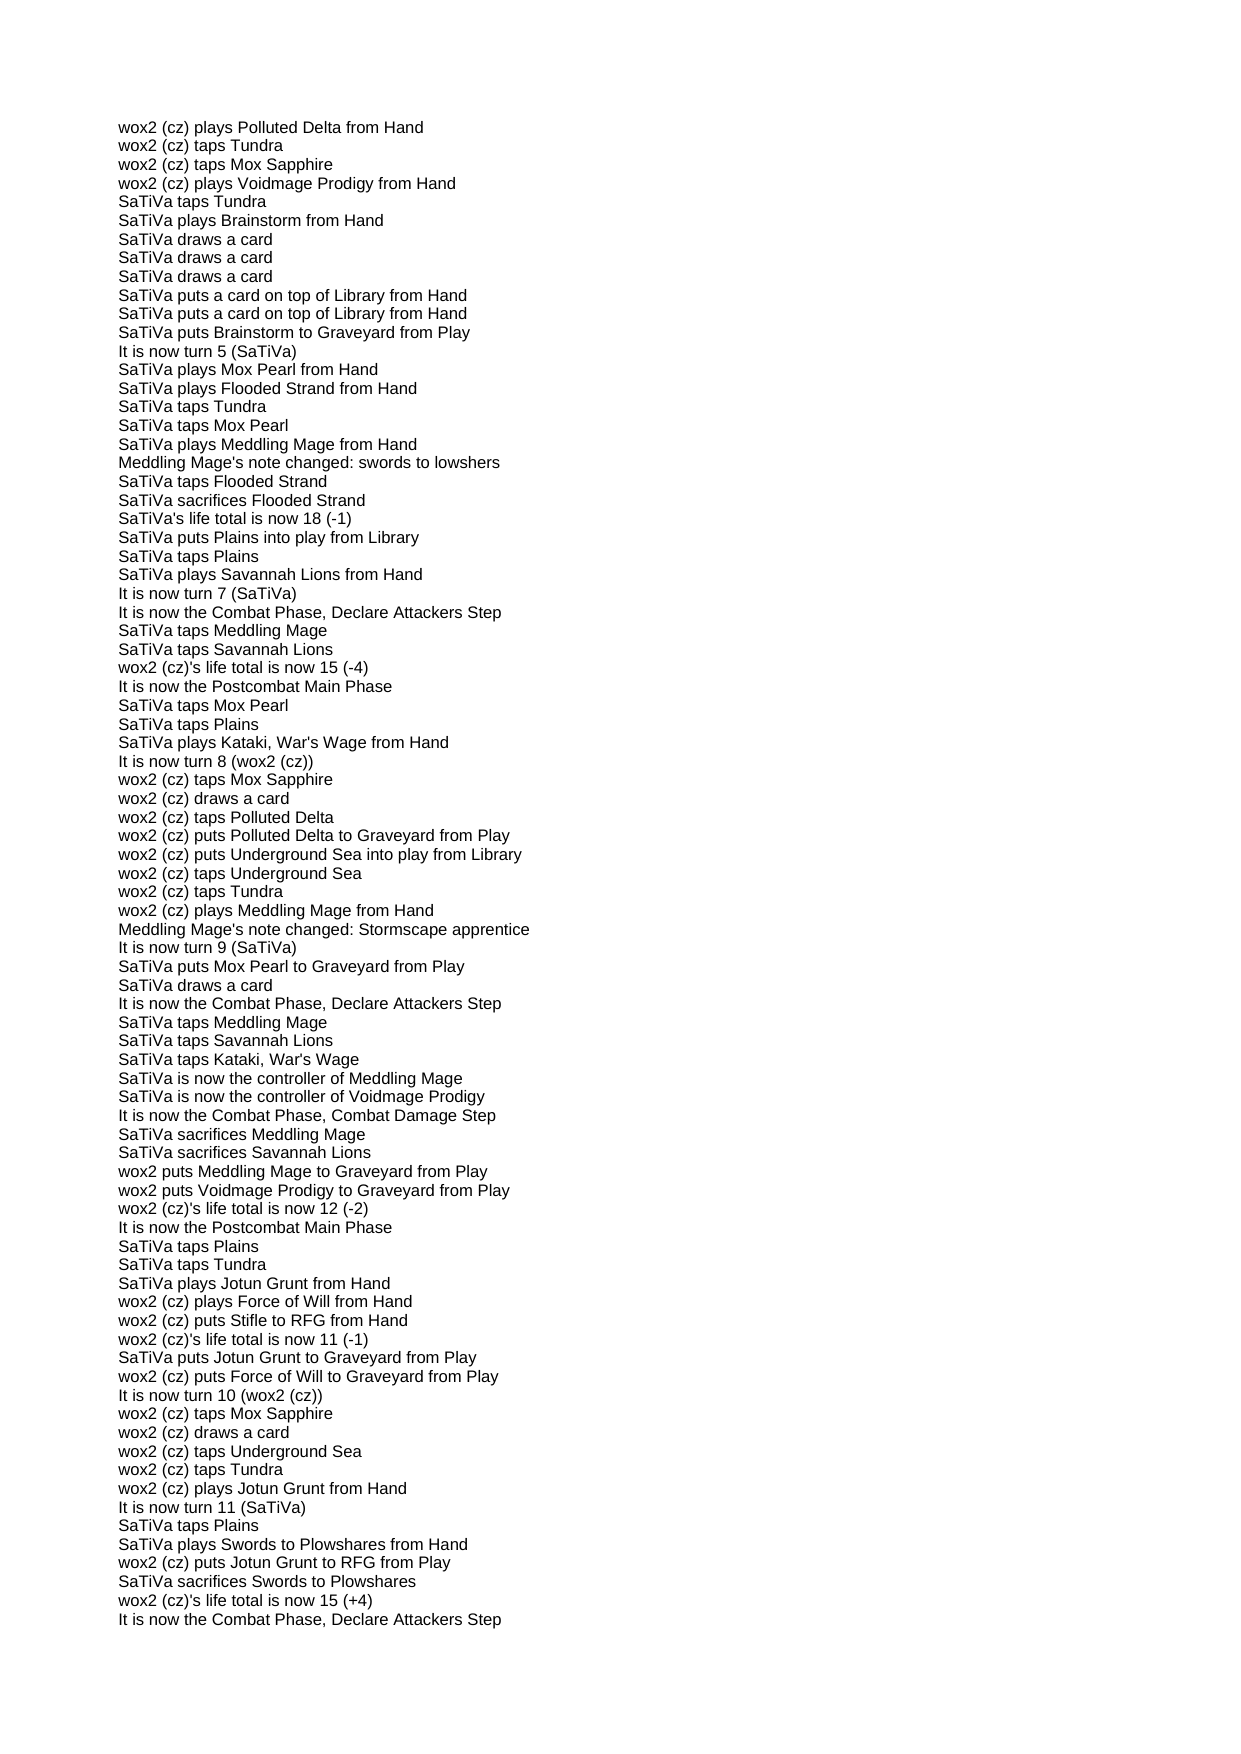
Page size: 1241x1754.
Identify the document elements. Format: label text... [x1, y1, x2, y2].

text Meddling Mage's note changed: Stormscape apprentice [118, 920, 1122, 938]
text SaTiVa taps Mox Pearl [118, 696, 1122, 715]
text SaTiVa sacrifices Savannah Lions [118, 1144, 1122, 1162]
text SaTiVa sacrifices Flooded Strand [118, 491, 1122, 510]
text It is now turn 10 (wox2 (cz)) [118, 1386, 1122, 1405]
text SaTiVa taps Plains [118, 547, 1122, 566]
text wox2 (cz) taps Mox Sapphire [118, 155, 1122, 174]
text SaTiVa puts Jotun Grunt to Graveyard from Play [118, 1349, 1122, 1367]
text SaTiVa plays Kataki, War's Wage from Hand [118, 733, 1122, 752]
text It is now turn 8 (wox2 (cz)) [118, 752, 1122, 771]
text wox2 (cz) taps Tundra [118, 883, 1122, 901]
text SaTiVa puts Plains into play from Library [118, 528, 1122, 547]
text wox2 (cz) plays Polluted Delta from Hand [118, 118, 1122, 137]
text SaTiVa plays Savannah Lions from Hand [118, 566, 1122, 584]
text SaTiVa taps Tundra [118, 193, 1122, 211]
text SaTiVa taps Savannah Lions [118, 640, 1122, 659]
text wox2 (cz) draws a card [118, 789, 1122, 808]
text wox2 (cz) taps Tundra [118, 137, 1122, 155]
text wox2 (cz)'s life total is now 15 (-4) [118, 659, 1122, 677]
text wox2 (cz) draws a card [118, 1423, 1122, 1442]
text SaTiVa draws a card [118, 230, 1122, 249]
text wox2 (cz) plays Force of Will from Hand [118, 1293, 1122, 1311]
text SaTiVa taps Tundra [118, 398, 1122, 416]
text SaTiVa taps Mox Pearl [118, 416, 1122, 435]
text wox2 (cz) plays Voidmage Prodigy from Hand [118, 174, 1122, 193]
text wox2 (cz) taps Polluted Delta [118, 808, 1122, 827]
text It is now turn 9 (SaTiVa) [118, 938, 1122, 957]
text wox2 (cz) taps Underground Sea [118, 864, 1122, 883]
text SaTiVa sacrifices Swords to Plowshares [118, 1572, 1122, 1591]
text SaTiVa draws a card [118, 267, 1122, 286]
text It is now the Combat Phase, Declare Attackers Step [118, 994, 1122, 1013]
text SaTiVa plays Brainstorm from Hand [118, 211, 1122, 230]
text It is now the Combat Phase, Declare Attackers Step [118, 1610, 1122, 1628]
text wox2 (cz) taps Mox Sapphire [118, 1405, 1122, 1423]
text SaTiVa taps Meddling Mage [118, 622, 1122, 640]
text Meddling Mage's note changed: swords to lowshers [118, 454, 1122, 472]
text wox2 puts Voidmage Prodigy to Graveyard from Play [118, 1181, 1122, 1199]
text wox2 (cz) puts Stifle to RFG from Hand [118, 1311, 1122, 1330]
text SaTiVa taps Plains [118, 715, 1122, 733]
text SaTiVa plays Meddling Mage from Hand [118, 435, 1122, 454]
text SaTiVa taps Tundra [118, 1256, 1122, 1274]
text SaTiVa plays Jotun Grunt from Hand [118, 1274, 1122, 1293]
text It is now turn 5 (SaTiVa) [118, 342, 1122, 361]
text wox2 puts Meddling Mage to Graveyard from Play [118, 1162, 1122, 1181]
text It is now turn 11 (SaTiVa) [118, 1498, 1122, 1517]
text SaTiVa taps Plains [118, 1517, 1122, 1535]
text wox2 (cz) taps Mox Sapphire [118, 771, 1122, 789]
text SaTiVa draws a card [118, 249, 1122, 267]
text It is now the Postcombat Main Phase [118, 677, 1122, 696]
text wox2 (cz) puts Polluted Delta to Graveyard from Play [118, 827, 1122, 845]
text SaTiVa draws a card [118, 976, 1122, 994]
text It is now the Combat Phase, Declare Attackers Step [118, 603, 1122, 622]
text It is now the Combat Phase, Combat Damage Step [118, 1106, 1122, 1125]
text SaTiVa puts a card on top of Library from Hand [118, 286, 1122, 304]
text wox2 (cz) plays Meddling Mage from Hand [118, 901, 1122, 920]
text wox2 (cz) taps Underground Sea [118, 1442, 1122, 1461]
text wox2 (cz)'s life total is now 12 (-2) [118, 1199, 1122, 1218]
text SaTiVa puts Brainstorm to Graveyard from Play [118, 323, 1122, 342]
text SaTiVa is now the controller of Meddling Mage [118, 1069, 1122, 1088]
text SaTiVa taps Flooded Strand [118, 472, 1122, 491]
text SaTiVa puts Mox Pearl to Graveyard from Play [118, 957, 1122, 976]
text SaTiVa plays Mox Pearl from Hand [118, 361, 1122, 379]
text wox2 (cz) puts Force of Will to Graveyard from Play [118, 1367, 1122, 1386]
text SaTiVa taps Plains [118, 1237, 1122, 1256]
text SaTiVa puts a card on top of Library from Hand [118, 304, 1122, 323]
text It is now the Postcombat Main Phase [118, 1218, 1122, 1237]
text It is now turn 7 (SaTiVa) [118, 584, 1122, 603]
text wox2 (cz)'s life total is now 11 (-1) [118, 1330, 1122, 1349]
text SaTiVa is now the controller of Voidmage Prodigy [118, 1088, 1122, 1106]
text SaTiVa's life total is now 18 (-1) [118, 510, 1122, 528]
text wox2 (cz) taps Tundra [118, 1461, 1122, 1479]
text SaTiVa taps Kataki, War's Wage [118, 1050, 1122, 1069]
text SaTiVa taps Savannah Lions [118, 1032, 1122, 1050]
text SaTiVa sacrifices Meddling Mage [118, 1125, 1122, 1144]
text SaTiVa plays Swords to Plowshares from Hand [118, 1535, 1122, 1554]
text SaTiVa taps Meddling Mage [118, 1013, 1122, 1032]
text wox2 (cz) plays Jotun Grunt from Hand [118, 1479, 1122, 1498]
text wox2 (cz) puts Jotun Grunt to RFG from Play [118, 1554, 1122, 1572]
text wox2 (cz)'s life total is now 15 (+4) [118, 1591, 1122, 1610]
text wox2 (cz) puts Underground Sea into play from Library [118, 845, 1122, 864]
text SaTiVa plays Flooded Strand from Hand [118, 379, 1122, 398]
